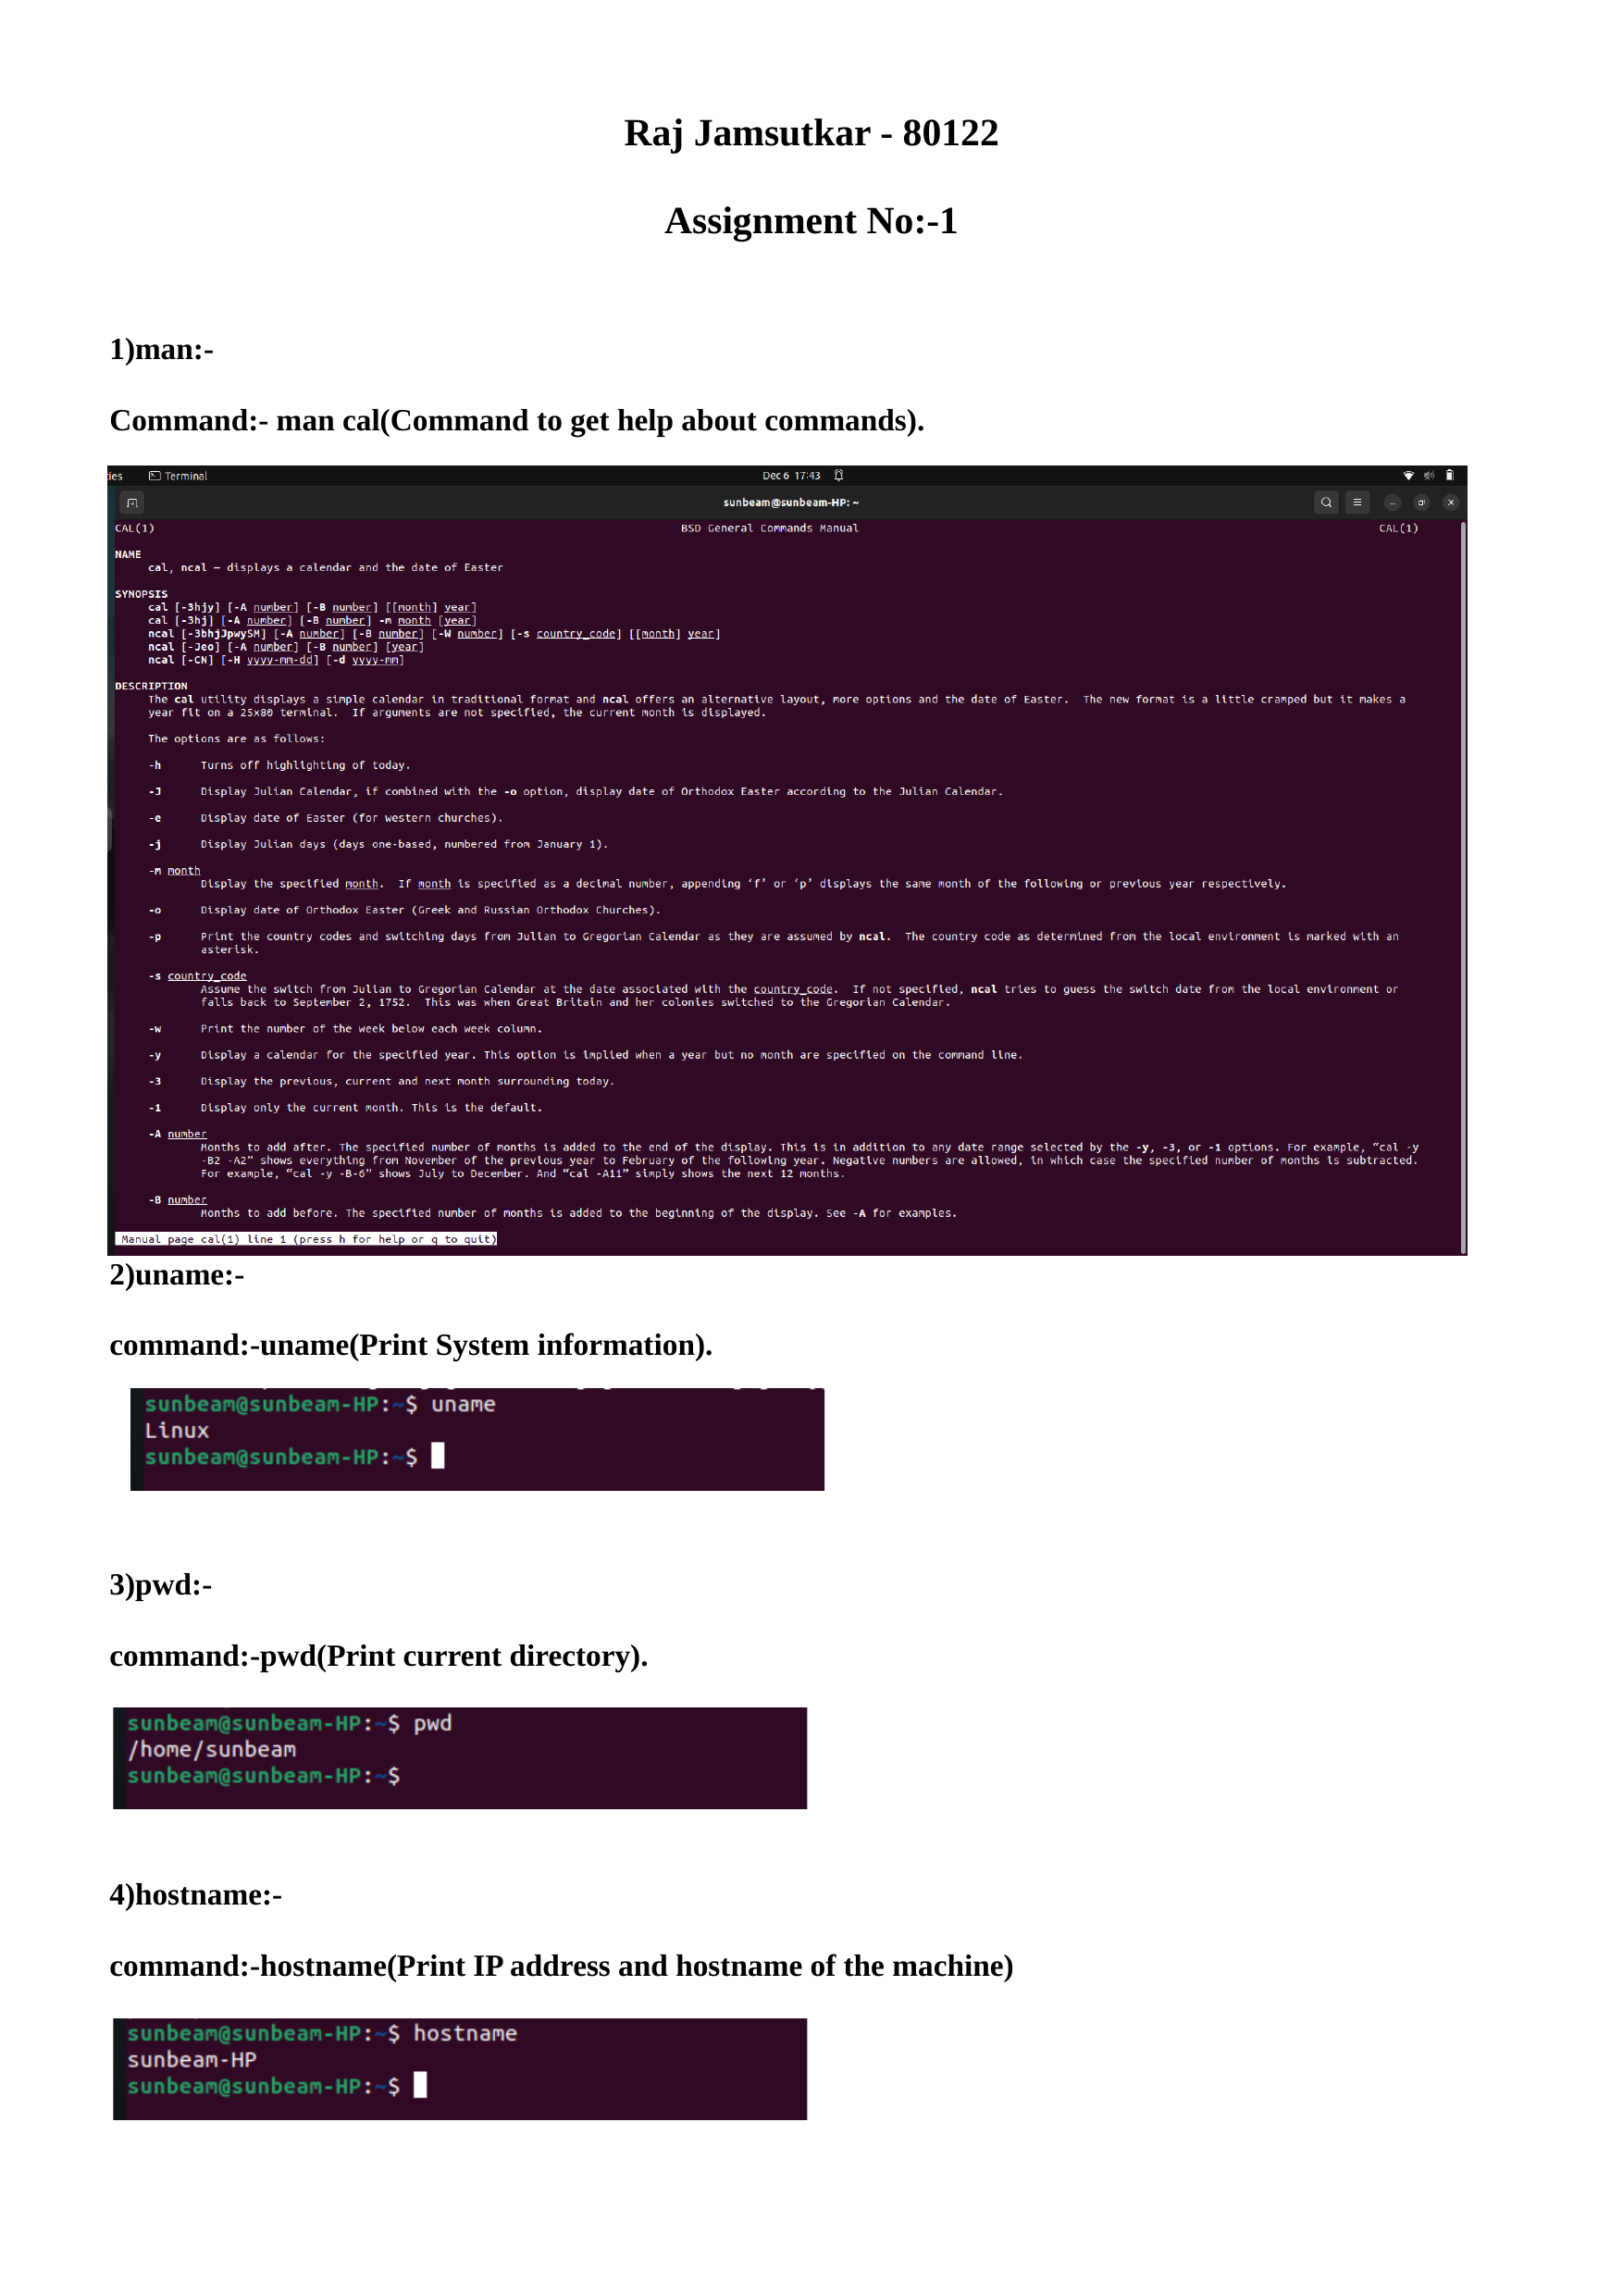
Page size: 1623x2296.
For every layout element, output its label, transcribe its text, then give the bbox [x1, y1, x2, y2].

text command:-uname(Print System information). [109, 1326, 1514, 1362]
text 2)uname:- [109, 535, 1514, 1291]
text Raj Jamsutkar - 80122 [109, 109, 1514, 154]
text command:-hostname(Print IP address and hostname of the machine) [109, 1947, 1514, 1983]
text Command:- man cal(Command to get help about commands). [109, 402, 1514, 438]
picture [107, 465, 1468, 1256]
text command:-pwd(Print current directory). [109, 1637, 1514, 1672]
text 1)man:- [109, 331, 1514, 366]
text 4)hostname:- [109, 1877, 1514, 1912]
text 3)pwd:- [109, 1566, 1514, 1602]
picture [130, 1388, 825, 1491]
picture [113, 2018, 808, 2120]
picture [113, 1707, 808, 1809]
text Assignment No:-1 [109, 198, 1514, 242]
